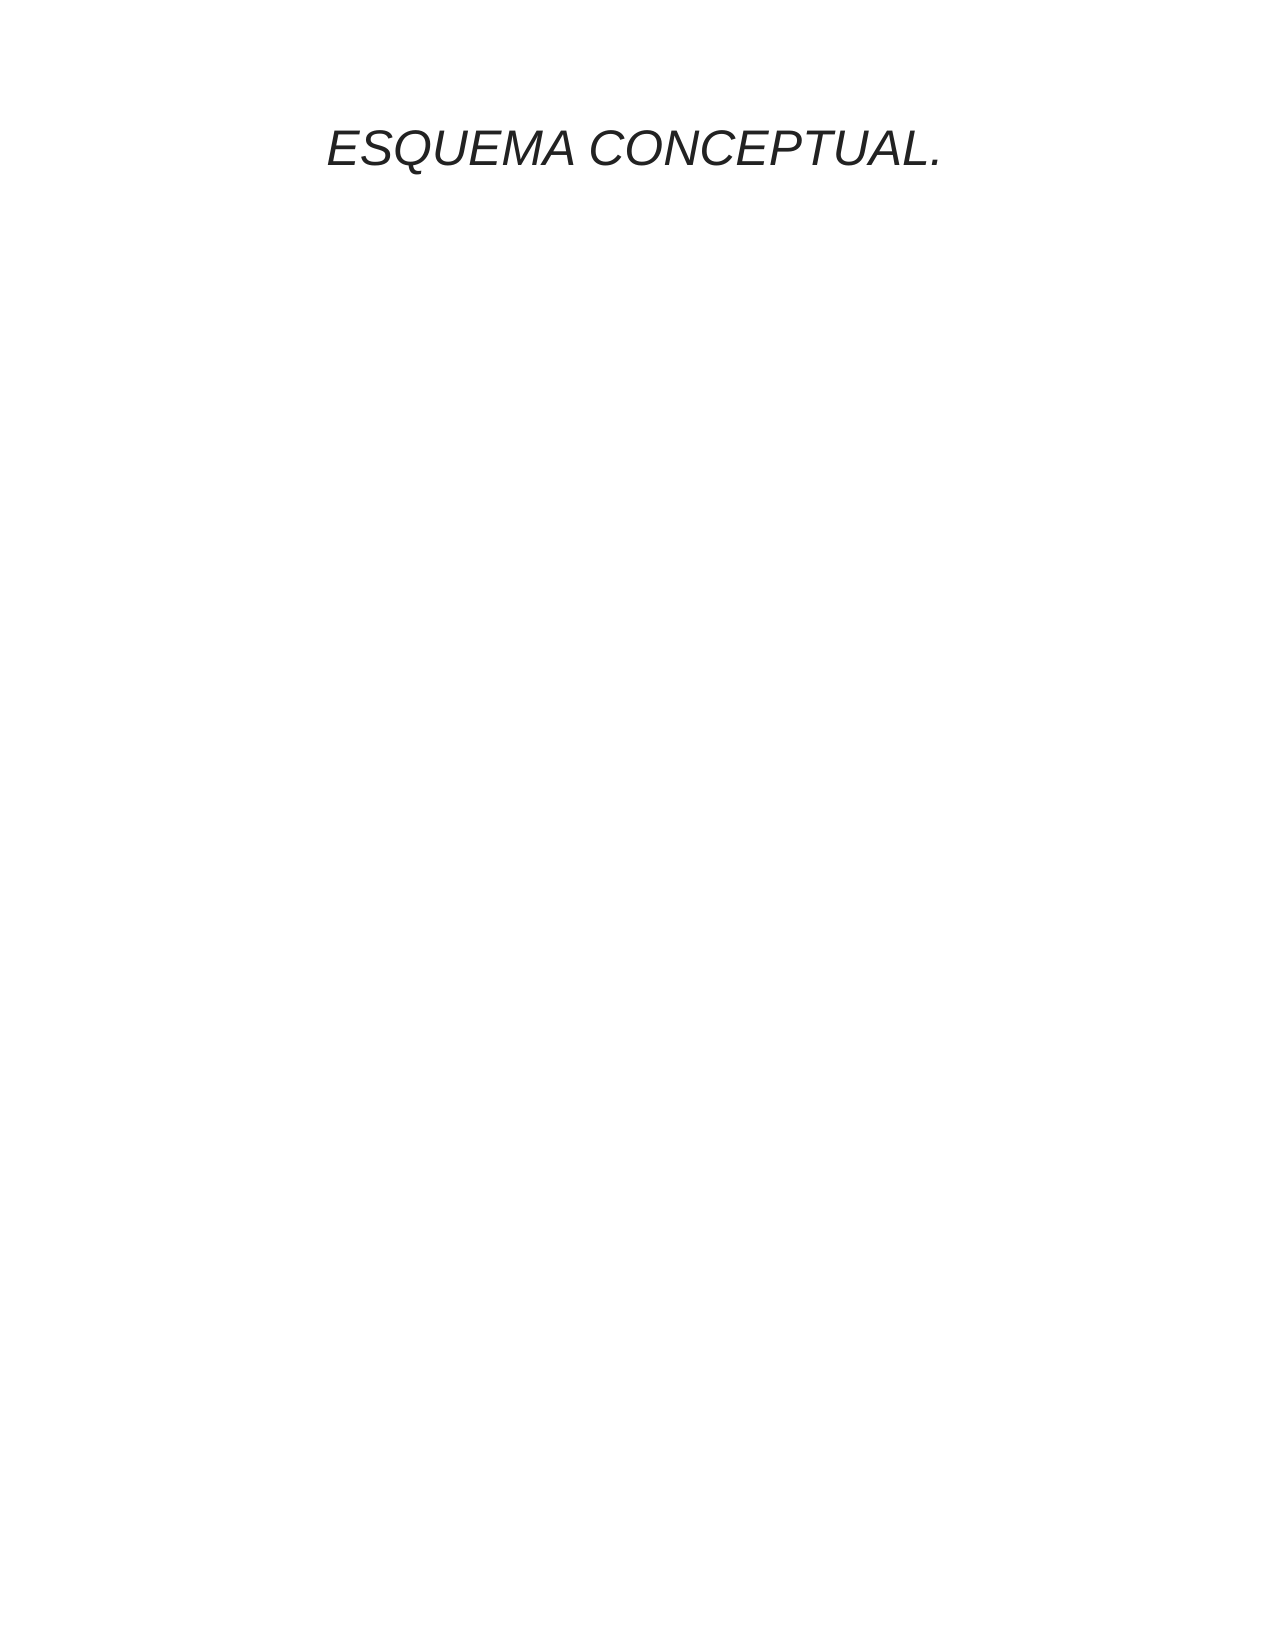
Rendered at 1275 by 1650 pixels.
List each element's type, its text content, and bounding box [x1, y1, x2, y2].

text ESQUEMA CONCEPTUAL. [118, 118, 1157, 176]
